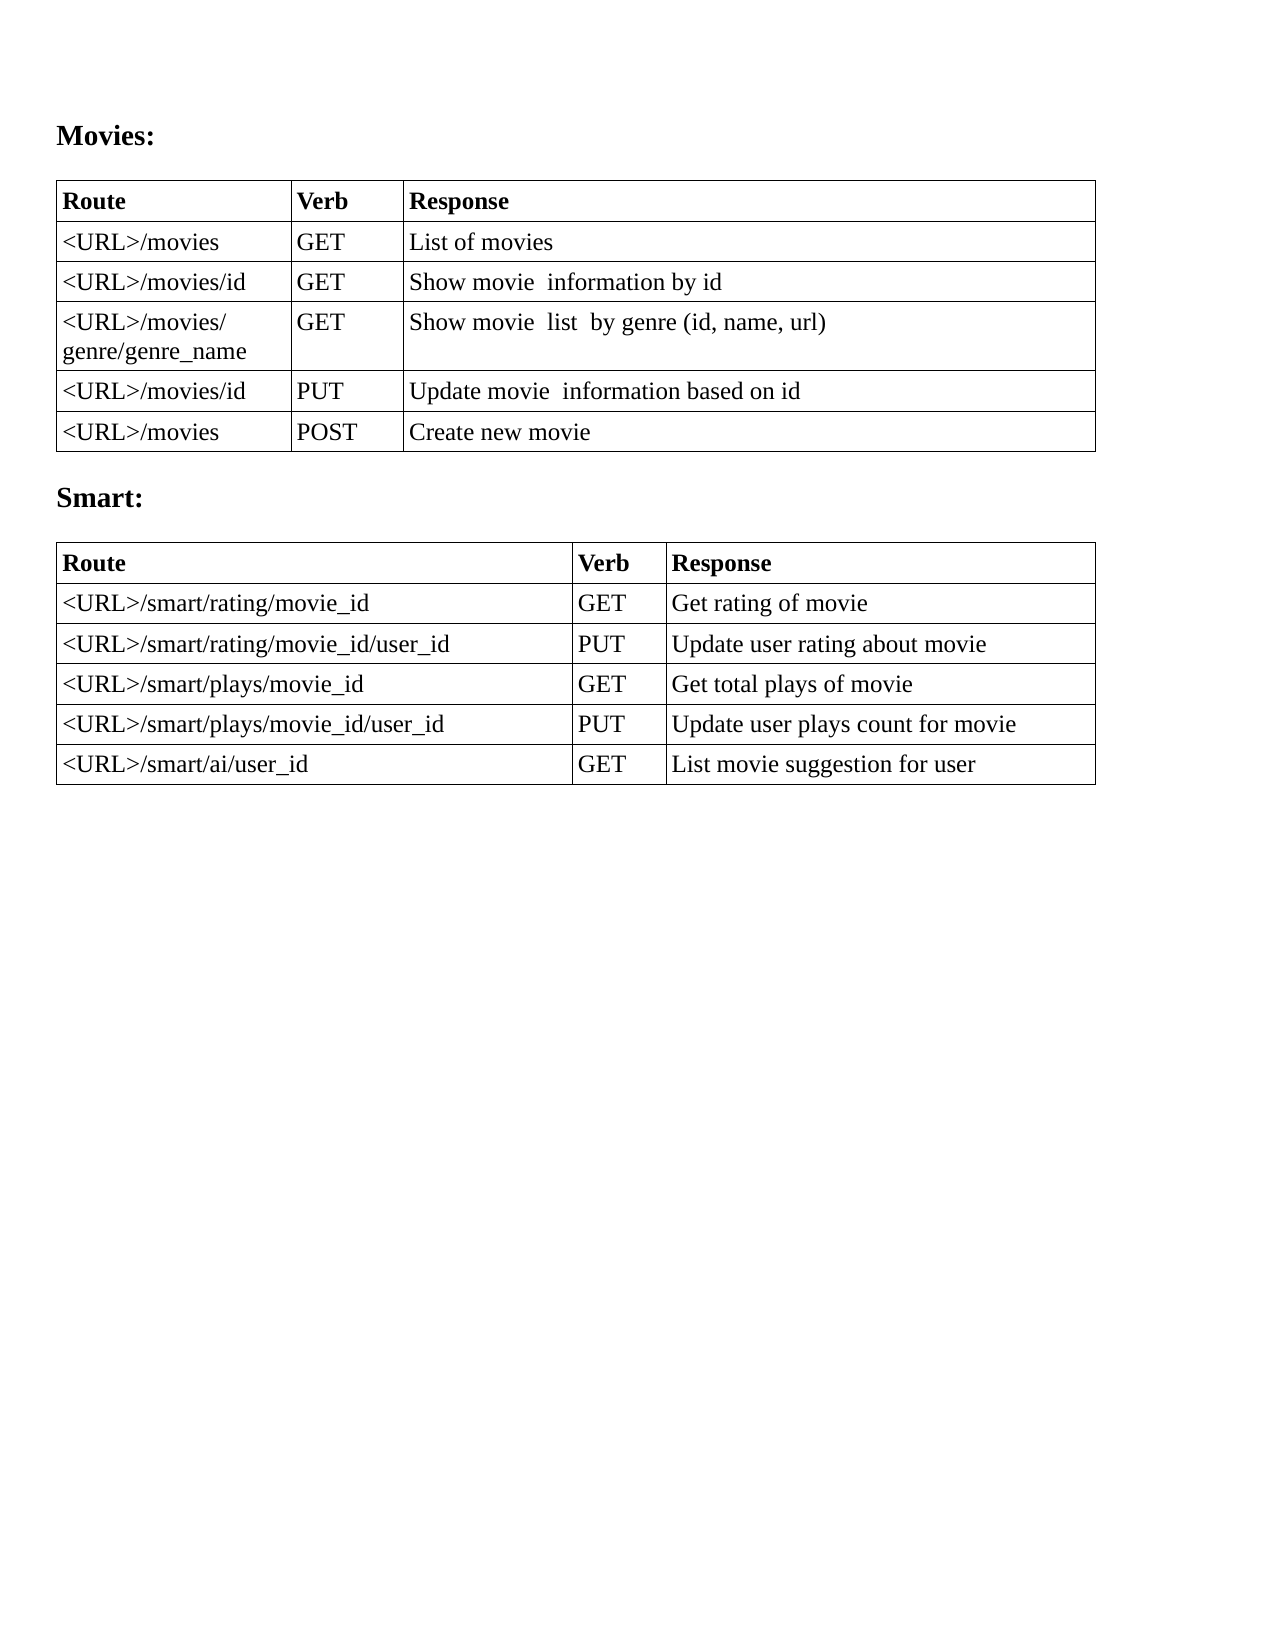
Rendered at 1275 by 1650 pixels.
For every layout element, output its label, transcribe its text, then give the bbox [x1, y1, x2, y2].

table_cell GET [292, 302, 403, 370]
table_cell Update user plays count for movie [667, 705, 1095, 744]
table_cell <URL>/smart/rating/movie_id/user_id [57, 624, 572, 663]
table_header Route [57, 181, 291, 221]
table_cell GET [573, 745, 666, 784]
table_cell <URL>/smart/plays/movie_id [57, 664, 572, 703]
table_header Response [667, 543, 1095, 582]
table_cell GET [573, 664, 666, 703]
table_header Verb [292, 181, 403, 221]
table_cell GET [292, 262, 403, 301]
table_cell Get rating of movie [667, 584, 1095, 623]
table_cell Update user rating about movie [667, 624, 1095, 663]
table_cell Show movie list by genre (id, name, url) [404, 302, 1095, 370]
table_cell List of movies [404, 222, 1095, 261]
table_cell <URL>/movies/genre/genre_name [57, 302, 291, 370]
table_cell <URL>/movies [57, 222, 291, 261]
table_cell <URL>/movies/id [57, 371, 291, 411]
table_cell PUT [292, 371, 403, 411]
table_cell Get total plays of movie [667, 664, 1095, 703]
text Smart: [56, 480, 1158, 513]
table_cell Create new movie [404, 412, 1095, 451]
table_cell PUT [573, 624, 666, 663]
table_cell PUT [573, 705, 666, 744]
table_cell POST [292, 412, 403, 451]
table_cell <URL>/movies [57, 412, 291, 451]
table_cell <URL>/smart/ai/user_id [57, 745, 572, 784]
text Movies: [56, 118, 1158, 152]
table_cell Update movie information based on id [404, 371, 1095, 411]
table_header Response [404, 181, 1095, 221]
table_header Verb [573, 543, 666, 582]
table_cell <URL>/movies/id [57, 262, 291, 301]
table_cell <URL>/smart/rating/movie_id [57, 584, 572, 623]
table_header Route [57, 543, 572, 582]
table_cell <URL>/smart/plays/movie_id/user_id [57, 705, 572, 744]
table_cell Show movie information by id [404, 262, 1095, 301]
table_cell List movie suggestion for user [667, 745, 1095, 784]
table_cell GET [292, 222, 403, 261]
table_cell GET [573, 584, 666, 623]
